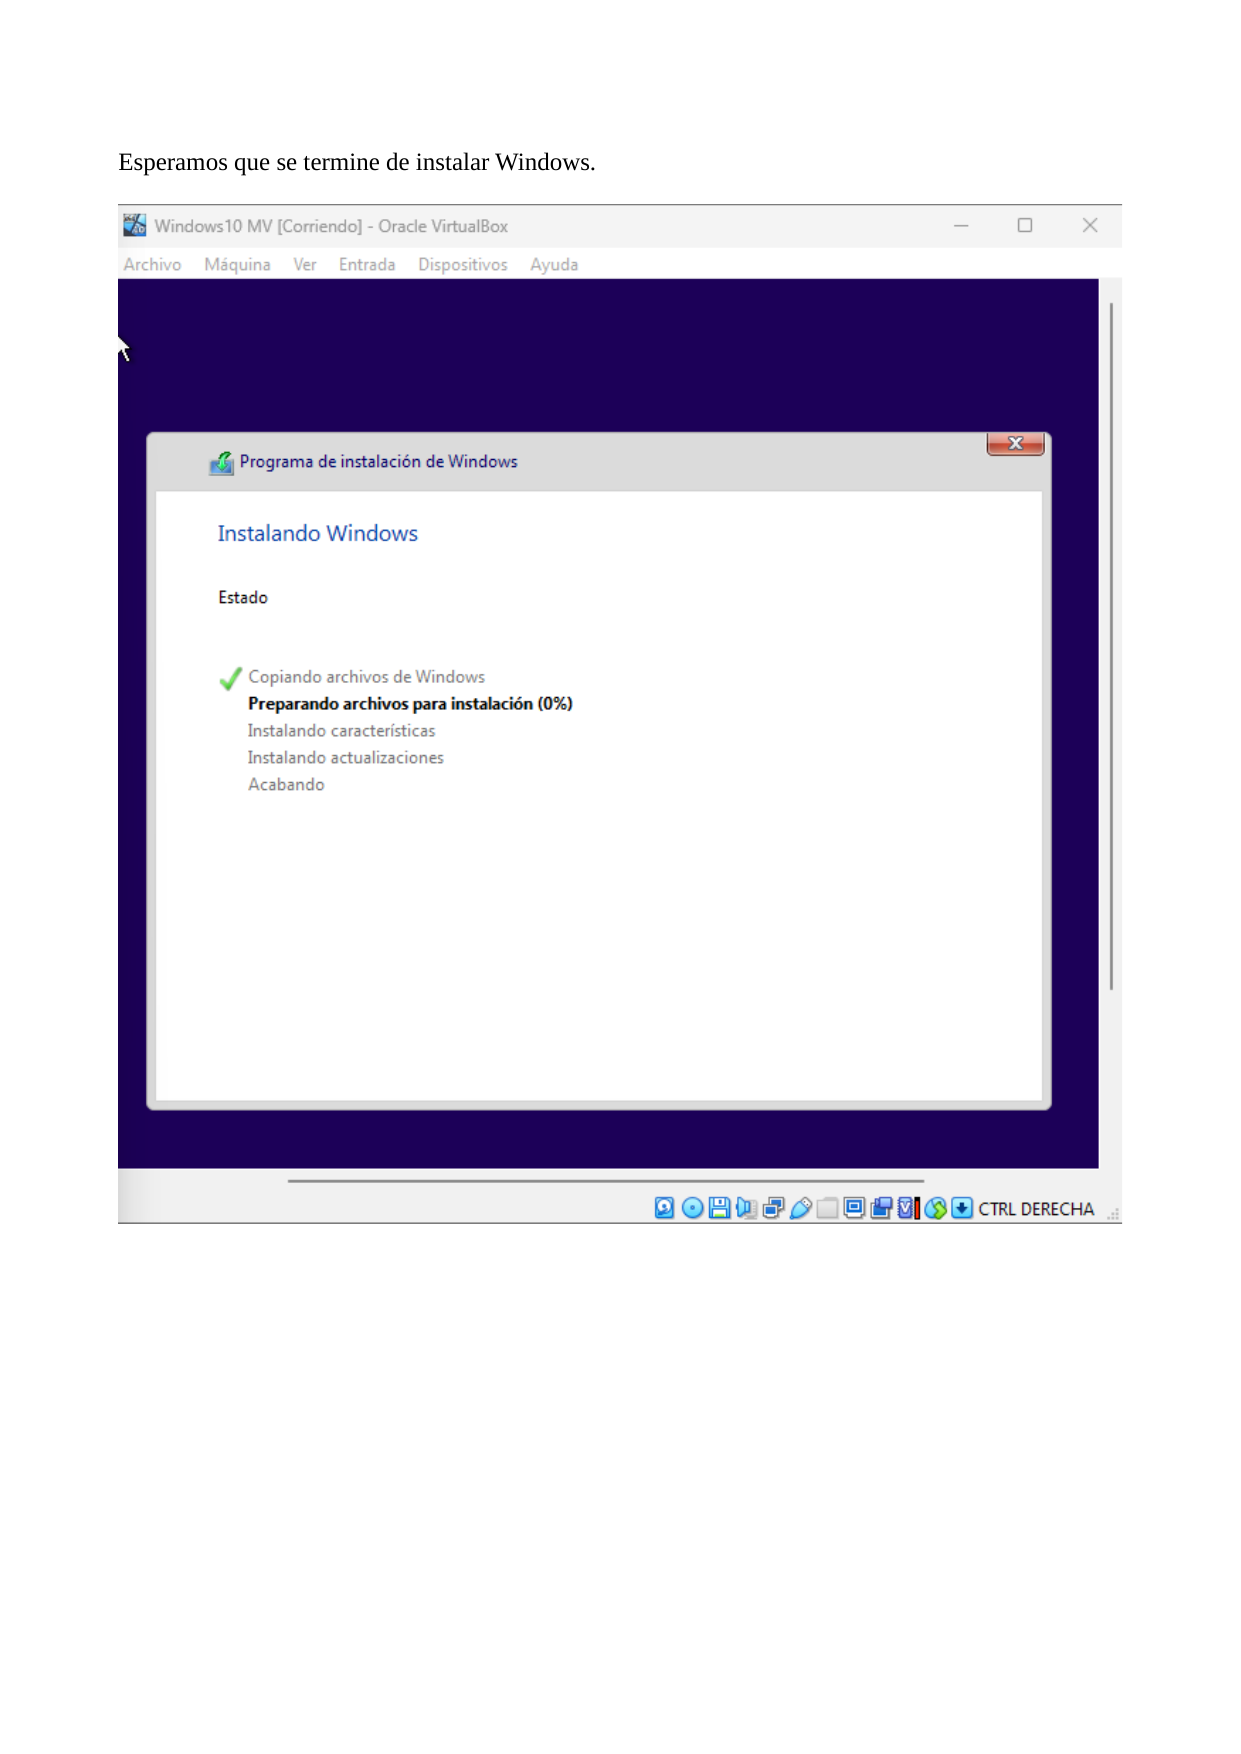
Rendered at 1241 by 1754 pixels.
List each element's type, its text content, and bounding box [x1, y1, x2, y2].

picture [118, 204, 1123, 1224]
text Esperamos que se termine de instalar Windows. [118, 147, 1122, 176]
